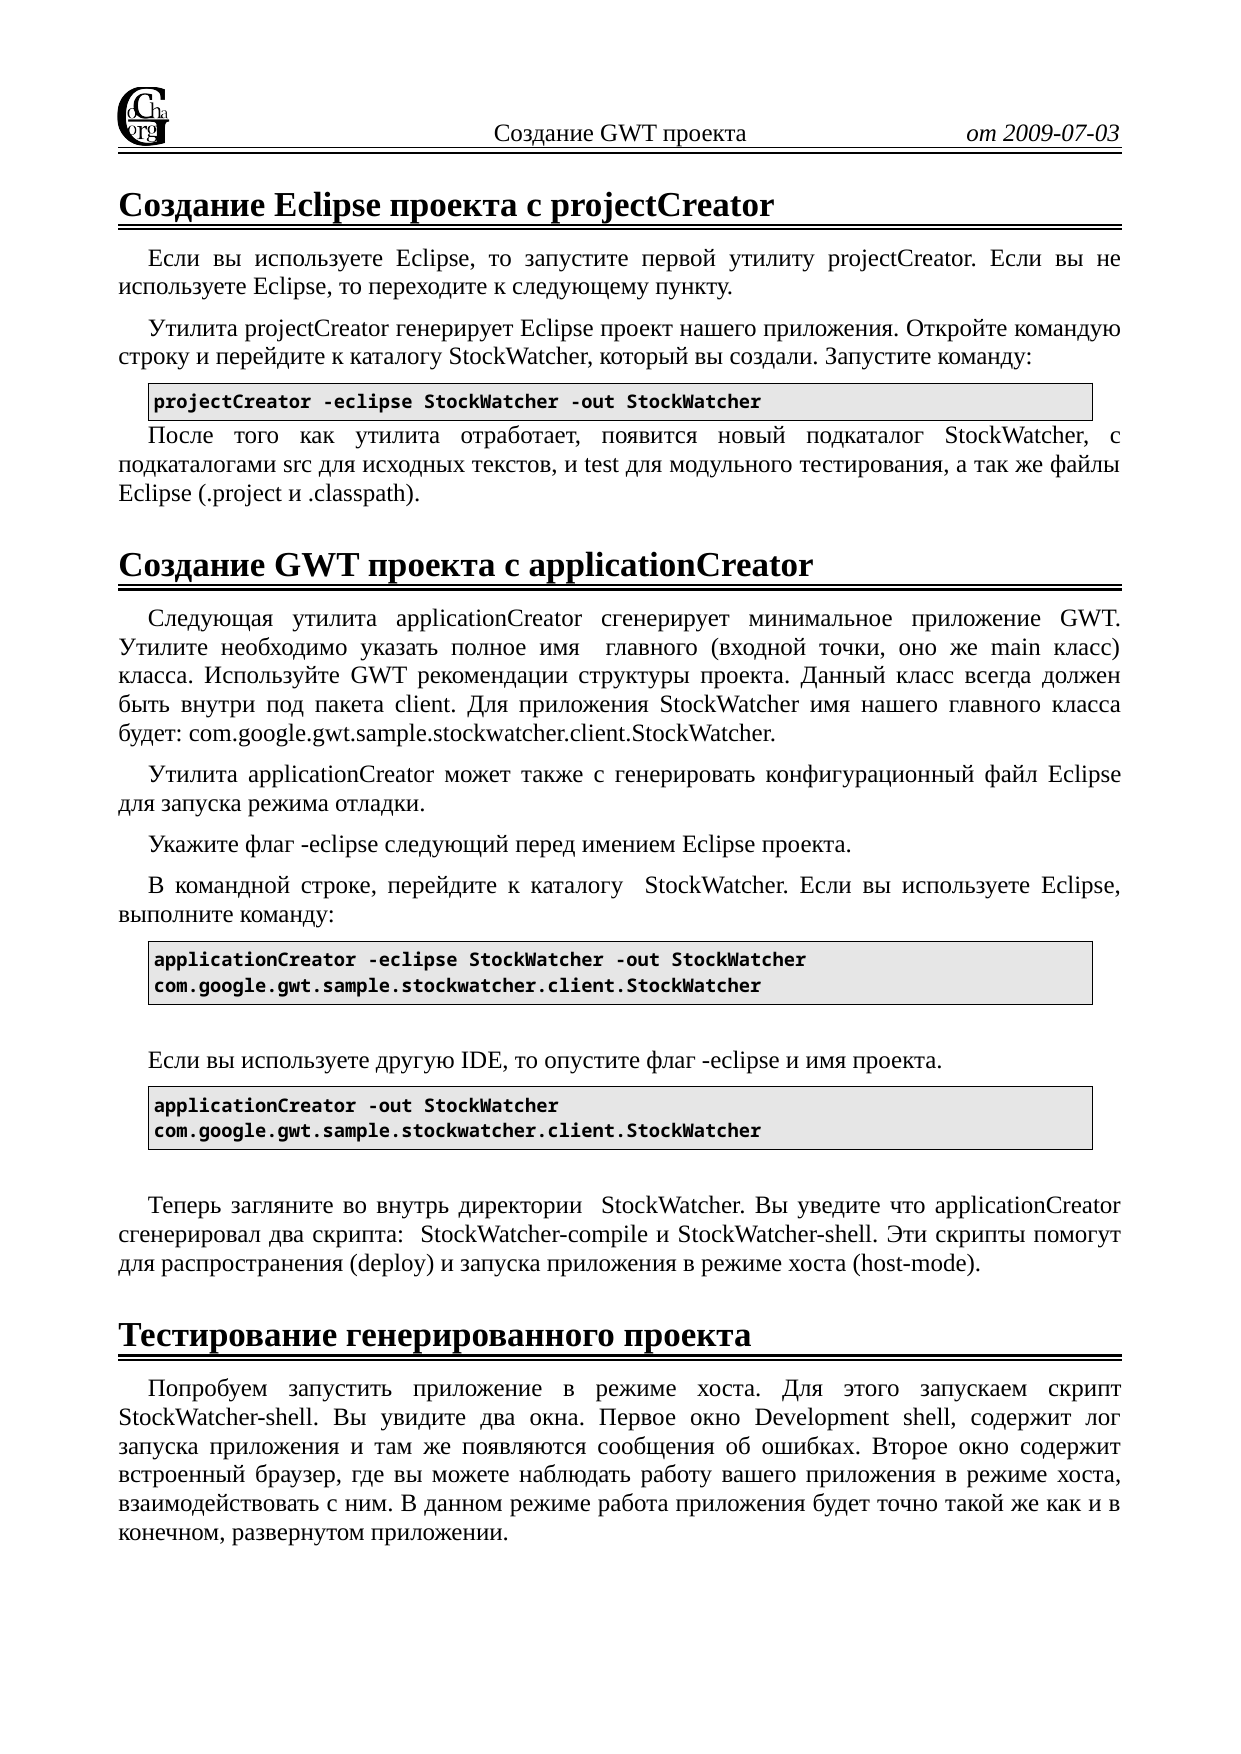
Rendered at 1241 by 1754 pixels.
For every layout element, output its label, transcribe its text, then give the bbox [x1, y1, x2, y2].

picture [117, 87, 170, 146]
text applicationCreator -out StockWatcher com.google.gwt.sample.stockwatcher.client.StockWatcher [149, 1087, 1092, 1149]
text После того как утилита отработает, появится новый подкаталог StockWatcher, с подкаталогами src для исходных текстов, и test для модульного тестирования, а так же файлы Eclipse (.project и .classpath). [118, 420, 1122, 507]
text Попробуем запустить приложение в режиме хоста. Для этого запускаем скрипт StockWatcher-shell. Вы увидите два окна. Первое окно Development shell, содержит лог запуска приложения и там же появляются сообщения об ошибках. Второе окно содержит встроенный браузер, где вы можете наблюдать работу вашего приложения в режиме хоста, взаимодействовать с ним. В данном режиме работа приложения будет точно такой же как и в конечном, развернутом приложении. [118, 1373, 1122, 1546]
text Утилита projectCreator генерирует Eclipse проект нашего приложения. Откройте командую строку и перейдите к каталогу StockWatcher, который вы создали. Запустите команду: [118, 313, 1122, 370]
text Следующая утилита applicationCreator сгенерирует минимальное приложение GWT. Утилите необходимо указать полное имя главного (входной точки, оно же main класс) класса. Используйте GWT рекомендации структуры проекта. Данный класс всегда должен быть внутри под пакета client. Для приложения StockWatcher имя нашего главного класса будет: com.google.gwt.sample.stockwatcher.client.StockWatcher. [118, 603, 1122, 747]
text В командной строке, перейдите к каталогу StockWatcher. Если вы используете Eclipse, выполните команду: [118, 871, 1122, 928]
text Теперь загляните во внутрь директории StockWatcher. Вы уведите что applicationCreator сгенерировал два скрипта: StockWatcher-compile и StockWatcher-shell. Эти скрипты помогут для распространения (deploy) и запуска приложения в режиме хоста (host-mode). [118, 1191, 1122, 1277]
text projectCreator -eclipse StockWatcher -out StockWatcher [149, 384, 1092, 420]
text Укажите флаг -eclipse следующий перед имением Eclipse проекта. [118, 829, 1122, 858]
text Если вы используете другую IDE, то опустите флаг -eclipse и имя проекта. [118, 1045, 1122, 1074]
subtitle Создание GWT проекта с applicationCreator [118, 544, 1122, 584]
text Если вы используете Eclipse, то запустите первой утилиту projectCreator. Если вы не используете Eclipse, то переходите к следующему пункту. [118, 243, 1122, 300]
subtitle Создание Eclipse проекта с projectCreator [118, 184, 1122, 224]
text applicationCreator -eclipse StockWatcher -out StockWatcher com.google.gwt.sample.stockwatcher.client.StockWatcher [149, 942, 1092, 1004]
text Утилита applicationCreator может также с генерировать конфигурационный файл Eclipse для запуска режима отладки. [118, 759, 1122, 817]
subtitle Тестирование генерированного проекта [118, 1314, 1122, 1354]
